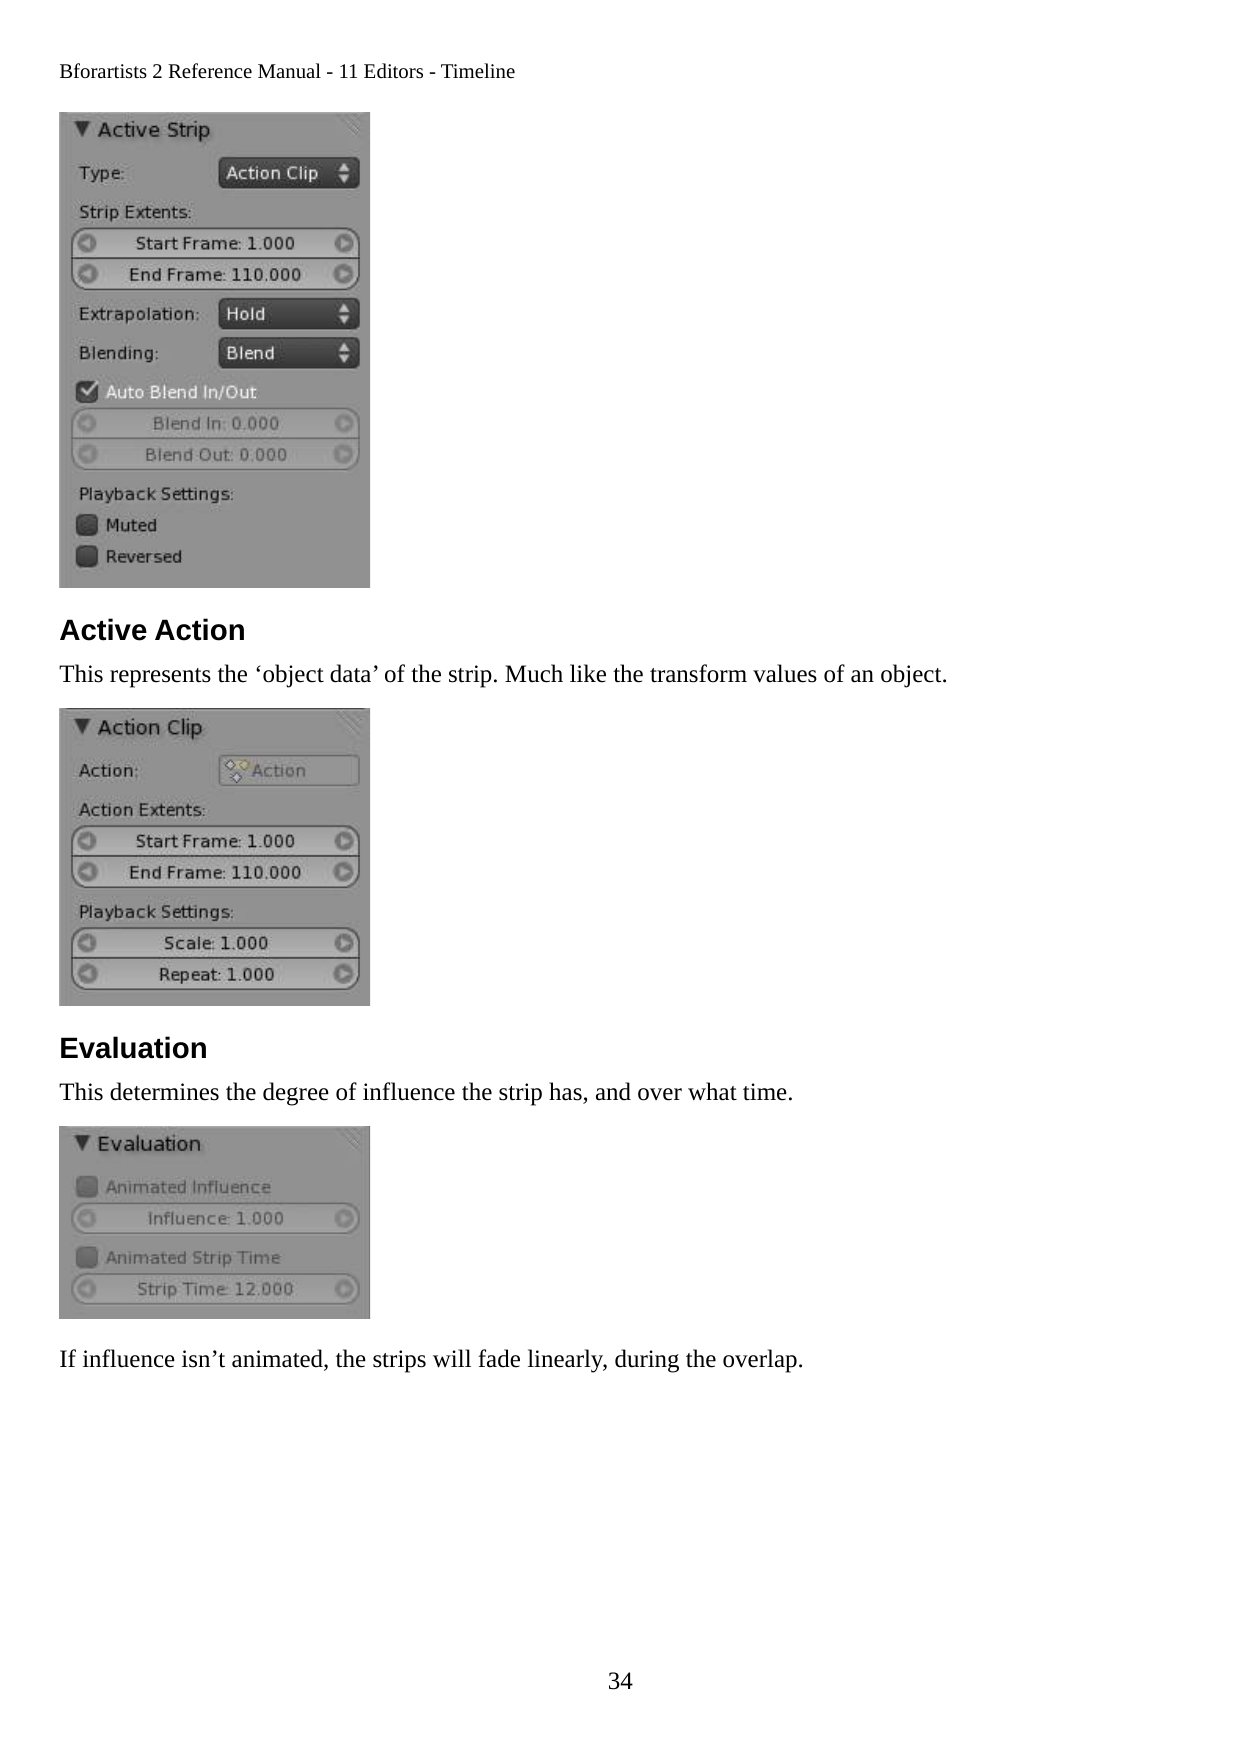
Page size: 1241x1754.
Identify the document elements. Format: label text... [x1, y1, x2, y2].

text If influence isn’t animated, the strips will fade linearly, during the overlap. [59, 1344, 1181, 1373]
text This determines the degree of influence the strip has, and over what time. [59, 1077, 1181, 1106]
subtitle Active Action [59, 613, 1181, 647]
subtitle Evaluation [59, 1031, 1181, 1065]
picture [59, 112, 371, 588]
text This represents the ‘object data’ of the strip. Much like the transform values of an object. [59, 659, 1181, 688]
picture [59, 1126, 371, 1319]
picture [59, 708, 371, 1006]
